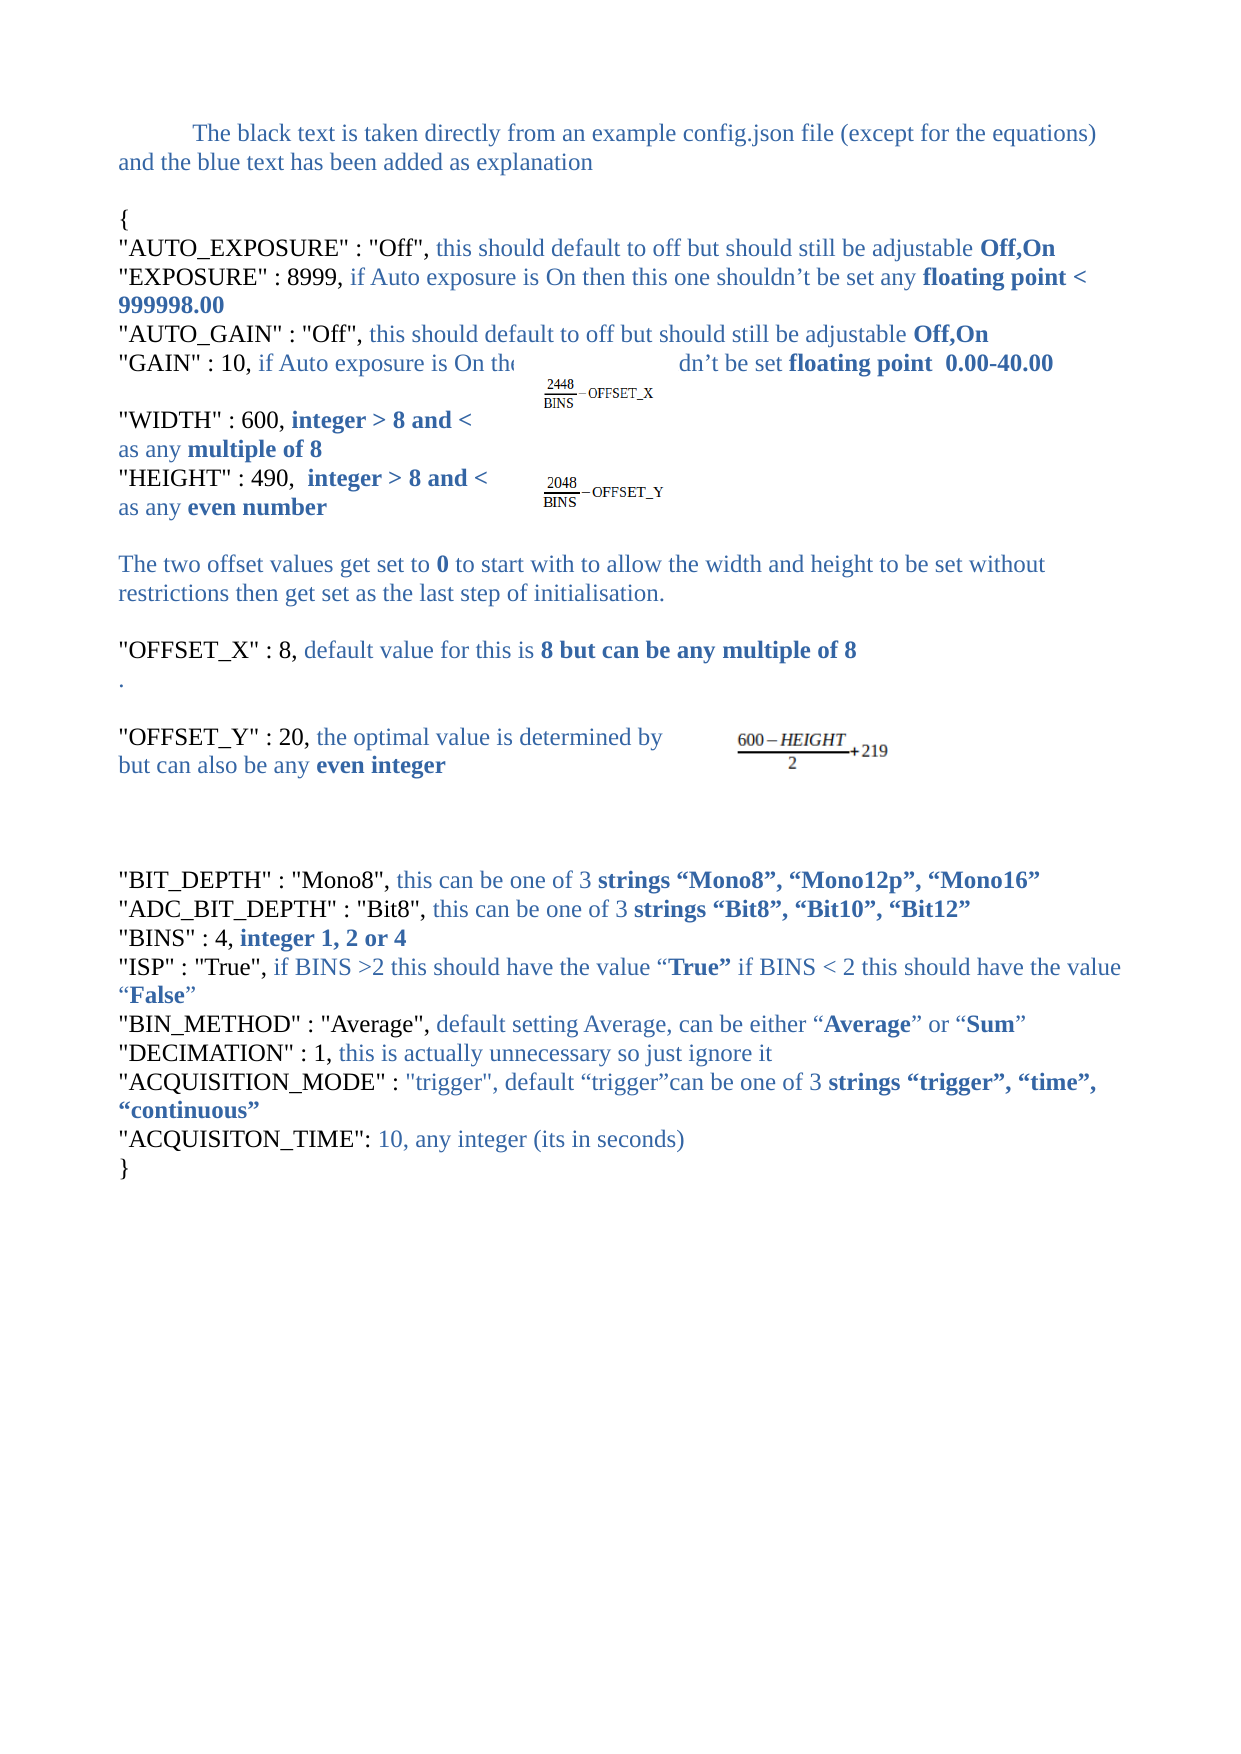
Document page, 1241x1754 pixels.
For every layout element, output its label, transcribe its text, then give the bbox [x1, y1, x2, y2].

text "GAIN" : 10, if Auto exposure is On then this one shouldn’t be set floating point 0.00-40.00 [118, 348, 1122, 377]
text "OFFSET_X" : 8, default value for this is 8 but can be any multiple of 8 [118, 636, 1122, 664]
text "DECIMATION" : 1, this is actually unnecessary so just ignore it [118, 1038, 1122, 1067]
text [901, 751, 1122, 779]
text "EXPOSURE" : 8999, if Auto exposure is On then this one shouldn’t be set any floating point < 999998.00 [118, 262, 1122, 319]
text as any multiple of 8 [118, 434, 1122, 463]
text "HEIGHT" : 490, integer > 8 and < [118, 463, 529, 492]
text "BINS" : 4, integer 1, 2 or 4 [118, 923, 1122, 952]
text "BIT_DEPTH" : "Mono8", this can be one of 3 strings “Mono8”, “Mono12p”, “Mono16” [118, 866, 1122, 894]
text [673, 463, 1122, 492]
text "AUTO_GAIN" : "Off", this should default to off but should still be adjustable Off,On [118, 319, 1122, 348]
text [901, 722, 1122, 751]
text "AUTO_EXPOSURE" : "Off", this should default to off but should still be adjustable Off,On [118, 233, 1122, 262]
text The two offset values get set to 0 to start with to allow the width and height to be set without restrictions then get set as the last step of initialisation. [118, 549, 1122, 607]
text { [118, 204, 1122, 233]
picture [529, 463, 673, 519]
text "ADC_BIT_DEPTH" : "Bit8", this can be one of 3 strings “Bit8”, “Bit10”, “Bit12” [118, 894, 1122, 923]
text "BIN_METHOD" : "Average", default setting Average, can be either “Average” or “Sum” [118, 1009, 1122, 1038]
text . [118, 664, 1122, 693]
text as any even number [118, 492, 1122, 521]
text "OFFSET_Y" : 20, the optimal value is determined by [118, 722, 718, 751]
picture [513, 352, 679, 435]
text The black text is taken directly from an example config.json file (except for the equations) and the blue text has been added as explanation [118, 118, 1122, 176]
text "ACQUISITON_TIME": 10, any integer (its in seconds) [118, 1124, 1122, 1153]
text "ISP" : "True", if BINS >2 this should have the value “True” if BINS < 2 this should have the value “False” [118, 952, 1122, 1009]
text } [118, 1153, 1122, 1182]
picture [718, 703, 901, 794]
text "ACQUISITION_MODE" : "trigger", default “trigger”can be one of 3 strings “trigger”, “time”, “continuous” [118, 1067, 1122, 1124]
text but can also be any even integer [118, 751, 718, 779]
text "WIDTH" : 600, integer > 8 and < [118, 406, 513, 434]
text [679, 406, 1122, 434]
